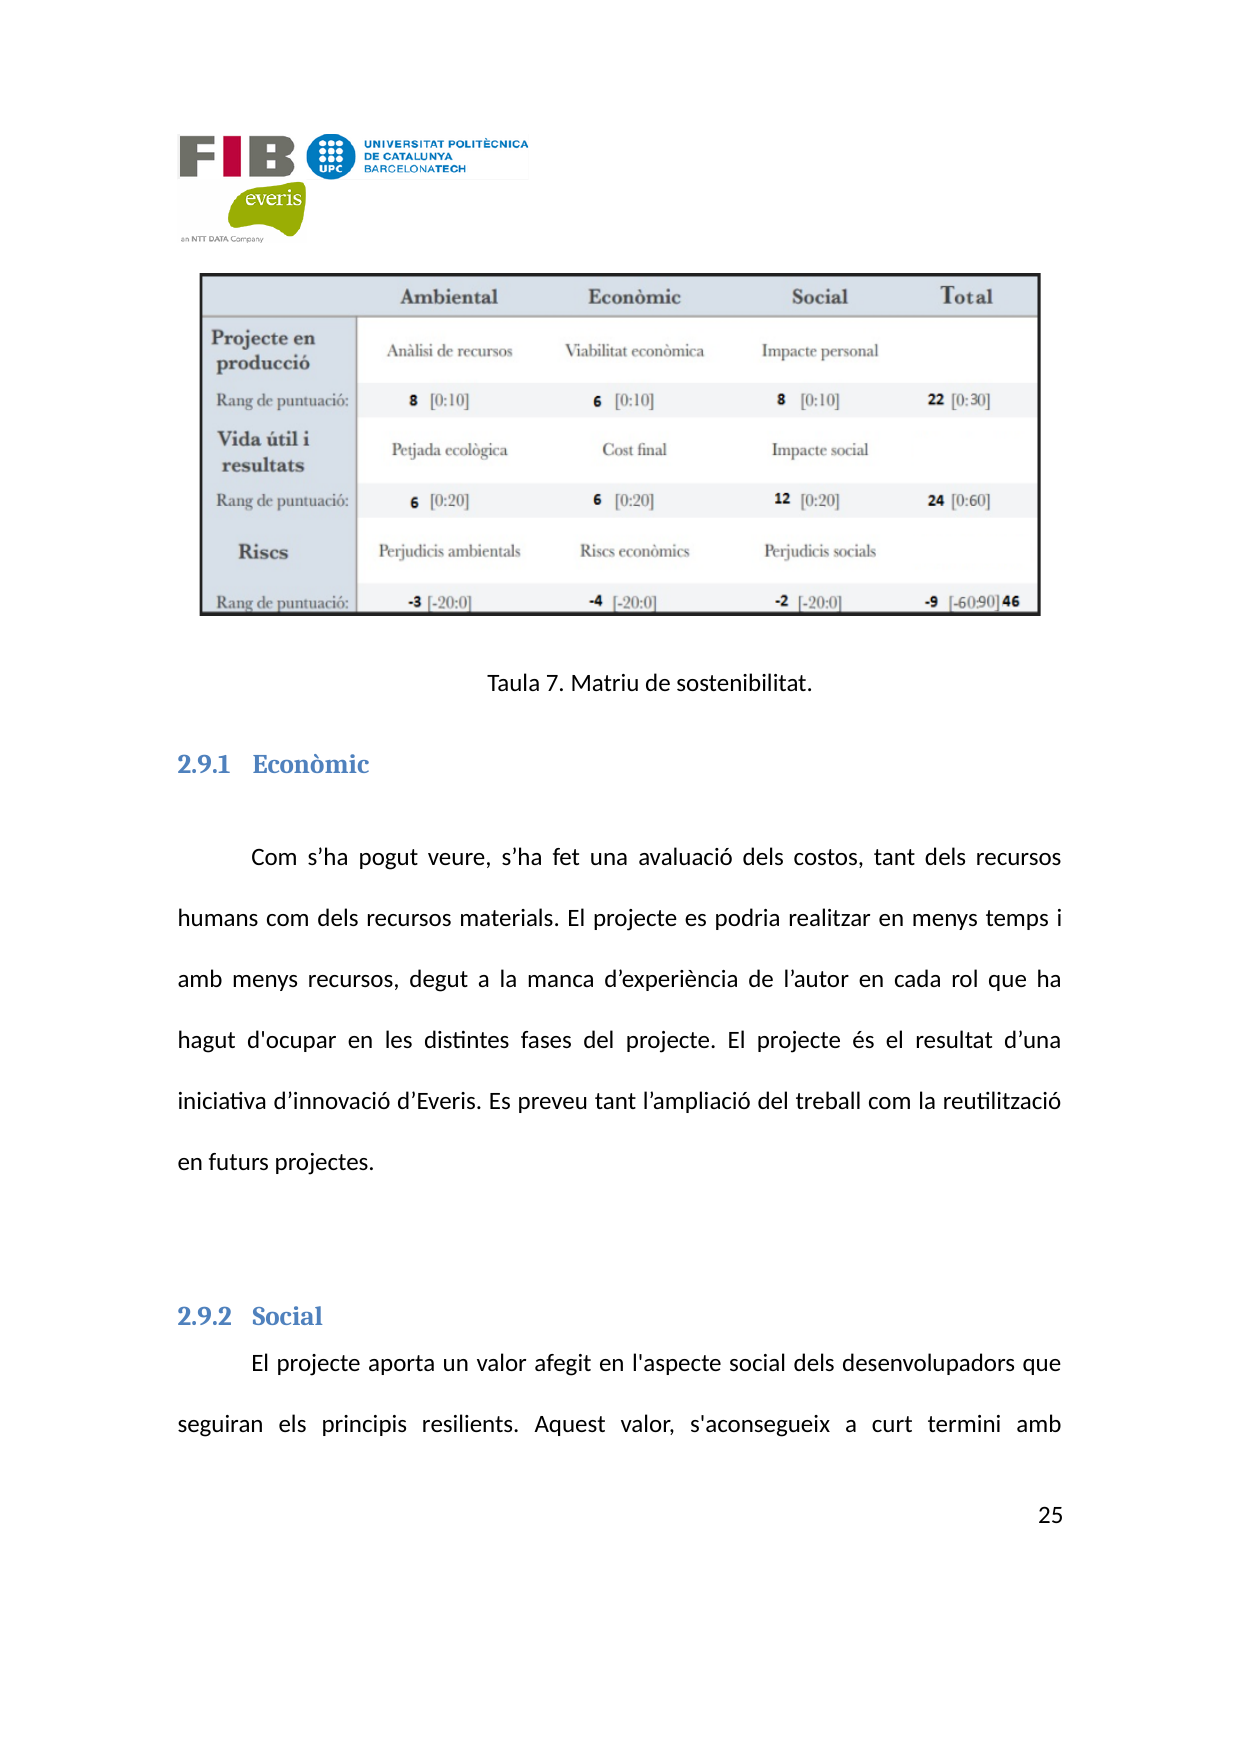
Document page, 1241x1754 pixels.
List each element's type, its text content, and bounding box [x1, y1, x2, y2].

subtitle Econòmic [177, 749, 1063, 780]
text Taula 7. Matriu de sostenibilitat. [177, 667, 1063, 698]
subtitle Social [177, 1301, 1063, 1332]
picture [177, 134, 529, 243]
text El projecte aporta un valor afegit en l'aspecte social dels desenvolupadors que seguiran els principis resilients. Aquest valor, s'aconsegueix a curt termini amb [177, 1347, 1063, 1439]
picture [199, 273, 1041, 616]
text Com s’ha pogut veure, s’ha fet una avaluació dels costos, tant dels recursos humans com dels recursos materials. El projecte es podria realitzar en menys temps i amb menys recursos, degut a la manca d’experiència de l’autor en cada rol que ha hagut d'ocupar en les distintes fases del projecte. El projecte és el resultat d’una iniciativa d’innovació d’Everis. Es preveu tant l’ampliació del treball com la reutilització en futurs projectes. [177, 841, 1063, 1176]
